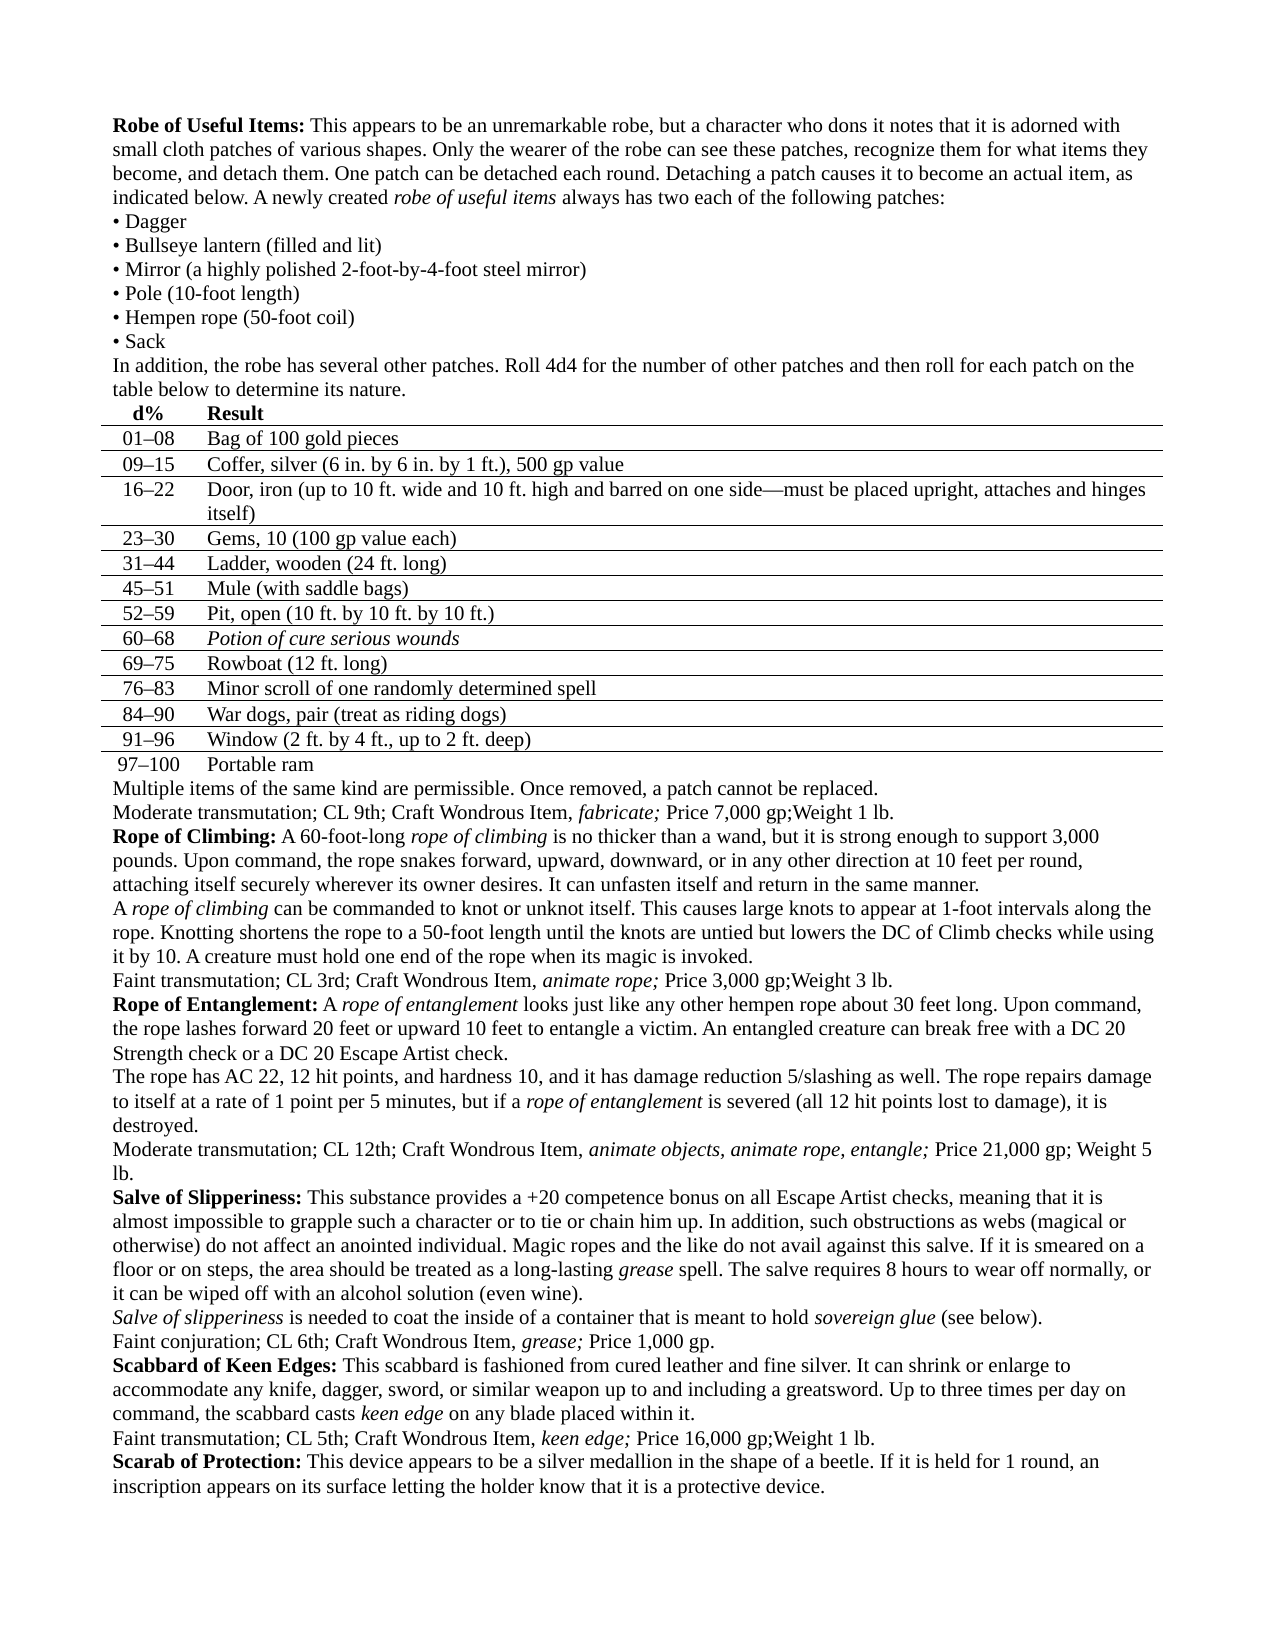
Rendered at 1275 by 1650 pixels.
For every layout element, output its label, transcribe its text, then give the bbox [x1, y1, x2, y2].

table_cell 45–51 [101, 576, 196, 600]
text The rope has AC 22, 12 hit points, and hardness 10, and it has damage reduction 5/slashing as well. The rope repairs damage to itself at a rate of 1 point per 5 minutes, but if a rope of entanglement is severed (all 12 hit points lost to damage), it is destroyed. [112, 1064, 1162, 1137]
text Multiple items of the same kind are permissible. Once removed, a patch cannot be replaced. [112, 776, 1162, 800]
table_cell Door, iron (up to 10 ft. wide and 10 ft. high and barred on one side—must be placed upright, attaches and hinges itself) [196, 477, 1162, 525]
table_cell Potion of cure serious wounds [196, 626, 1162, 650]
text • Mirror (a highly polished 2-foot-by-4-foot steel mirror) [112, 257, 1162, 281]
table_cell 60–68 [101, 626, 196, 650]
table_cell Mule (with saddle bags) [196, 576, 1162, 600]
table_cell Gems, 10 (100 gp value each) [196, 526, 1162, 550]
table_cell 16–22 [101, 477, 196, 525]
table_cell 23–30 [101, 526, 196, 550]
text • Bullseye lantern (filled and lit) [112, 233, 1162, 257]
text • Dagger [112, 209, 1162, 233]
table_cell Rowboat (12 ft. long) [196, 651, 1162, 675]
text Moderate transmutation; CL 9th; Craft Wondrous Item, fabricate; Price 7,000 gp;Weight 1 lb. [112, 800, 1162, 824]
table_cell 09–15 [101, 451, 196, 476]
table_cell Pit, open (10 ft. by 10 ft. by 10 ft.) [196, 601, 1162, 625]
text Salve of Slipperiness: This substance provides a +20 competence bonus on all Escape Artist checks, meaning that it is almost impossible to grapple such a character or to tie or chain him up. In addition, such obstructions as webs (magical or otherwise) do not affect an anointed individual. Magic ropes and the like do not avail against this salve. If it is smeared on a floor or on steps, the area should be treated as a long-lasting grease spell. The salve requires 8 hours to wear off normally, or it can be wiped off with an alcohol solution (even wine). [112, 1185, 1162, 1305]
text Scabbard of Keen Edges: This scabbard is fashioned from cured leather and fine silver. It can shrink or enlarge to accommodate any knife, dagger, sword, or similar weapon up to and including a greatsword. Up to three times per day on command, the scabbard casts keen edge on any blade placed within it. [112, 1353, 1162, 1425]
table_cell Portable ram [196, 752, 1162, 776]
text A rope of climbing can be commanded to knot or unknot itself. This causes large knots to appear at 1-foot intervals along the rope. Knotting shortens the rope to a 50-foot length until the knots are untied but lowers the DC of Climb checks while using it by 10. A creature must hold one end of the rope when its magic is invoked. [112, 896, 1162, 968]
text • Pole (10-foot length) [112, 281, 1162, 305]
table_cell 76–83 [101, 676, 196, 700]
text Salve of slipperiness is needed to coat the inside of a container that is meant to hold sovereign glue (see below). [112, 1305, 1162, 1329]
text • Sack [112, 329, 1162, 353]
table_cell Minor scroll of one randomly determined spell [196, 676, 1162, 700]
text Faint transmutation; CL 3rd; Craft Wondrous Item, animate rope; Price 3,000 gp;Weight 3 lb. [112, 968, 1162, 992]
text Faint transmutation; CL 5th; Craft Wondrous Item, keen edge; Price 16,000 gp;Weight 1 lb. [112, 1425, 1162, 1449]
text Faint conjuration; CL 6th; Craft Wondrous Item, grease; Price 1,000 gp. [112, 1329, 1162, 1353]
text Moderate transmutation; CL 12th; Craft Wondrous Item, animate objects, animate rope, entangle; Price 21,000 gp; Weight 5 lb. [112, 1137, 1162, 1185]
table_cell 69–75 [101, 651, 196, 675]
text Rope of Climbing: A 60-foot-long rope of climbing is no thicker than a wand, but it is strong enough to support 3,000 pounds. Upon command, the rope snakes forward, upward, downward, or in any other direction at 10 feet per round, attaching itself securely wherever its owner desires. It can unfasten itself and return in the same manner. [112, 824, 1162, 896]
table_cell 01–08 [101, 426, 196, 450]
table_header Result [196, 401, 1162, 425]
text Robe of Useful Items: This appears to be an unremarkable robe, but a character who dons it notes that it is adorned with small cloth patches of various shapes. Only the wearer of the robe can see these patches, recognize them for what items they become, and detach them. One patch can be detached each round. Detaching a patch causes it to become an actual item, as indicated below. A newly created robe of useful items always has two each of the following patches: [112, 112, 1162, 209]
table_cell 91–96 [101, 727, 196, 751]
text Scarab of Protection: This device appears to be a silver medallion in the shape of a beetle. If it is held for 1 round, an inscription appears on its surface letting the holder know that it is a protective device. [112, 1449, 1162, 1498]
table_cell 52–59 [101, 601, 196, 625]
table_cell Window (2 ft. by 4 ft., up to 2 ft. deep) [196, 727, 1162, 751]
table_cell 84–90 [101, 701, 196, 726]
table_header d% [101, 401, 196, 425]
text • Hempen rope (50-foot coil) [112, 305, 1162, 329]
table_cell Bag of 100 gold pieces [196, 426, 1162, 450]
text In addition, the robe has several other patches. Roll 4d4 for the number of other patches and then roll for each patch on the table below to determine its nature. [112, 353, 1162, 401]
table_cell Ladder, wooden (24 ft. long) [196, 551, 1162, 575]
text Rope of Entanglement: A rope of entanglement looks just like any other hempen rope about 30 feet long. Upon command, the rope lashes forward 20 feet or upward 10 feet to entangle a victim. An entangled creature can break free with a DC 20 Strength check or a DC 20 Escape Artist check. [112, 992, 1162, 1064]
table_cell 31–44 [101, 551, 196, 575]
table_cell 97–100 [101, 752, 196, 776]
table_cell Coffer, silver (6 in. by 6 in. by 1 ft.), 500 gp value [196, 451, 1162, 476]
table_cell War dogs, pair (treat as riding dogs) [196, 701, 1162, 726]
